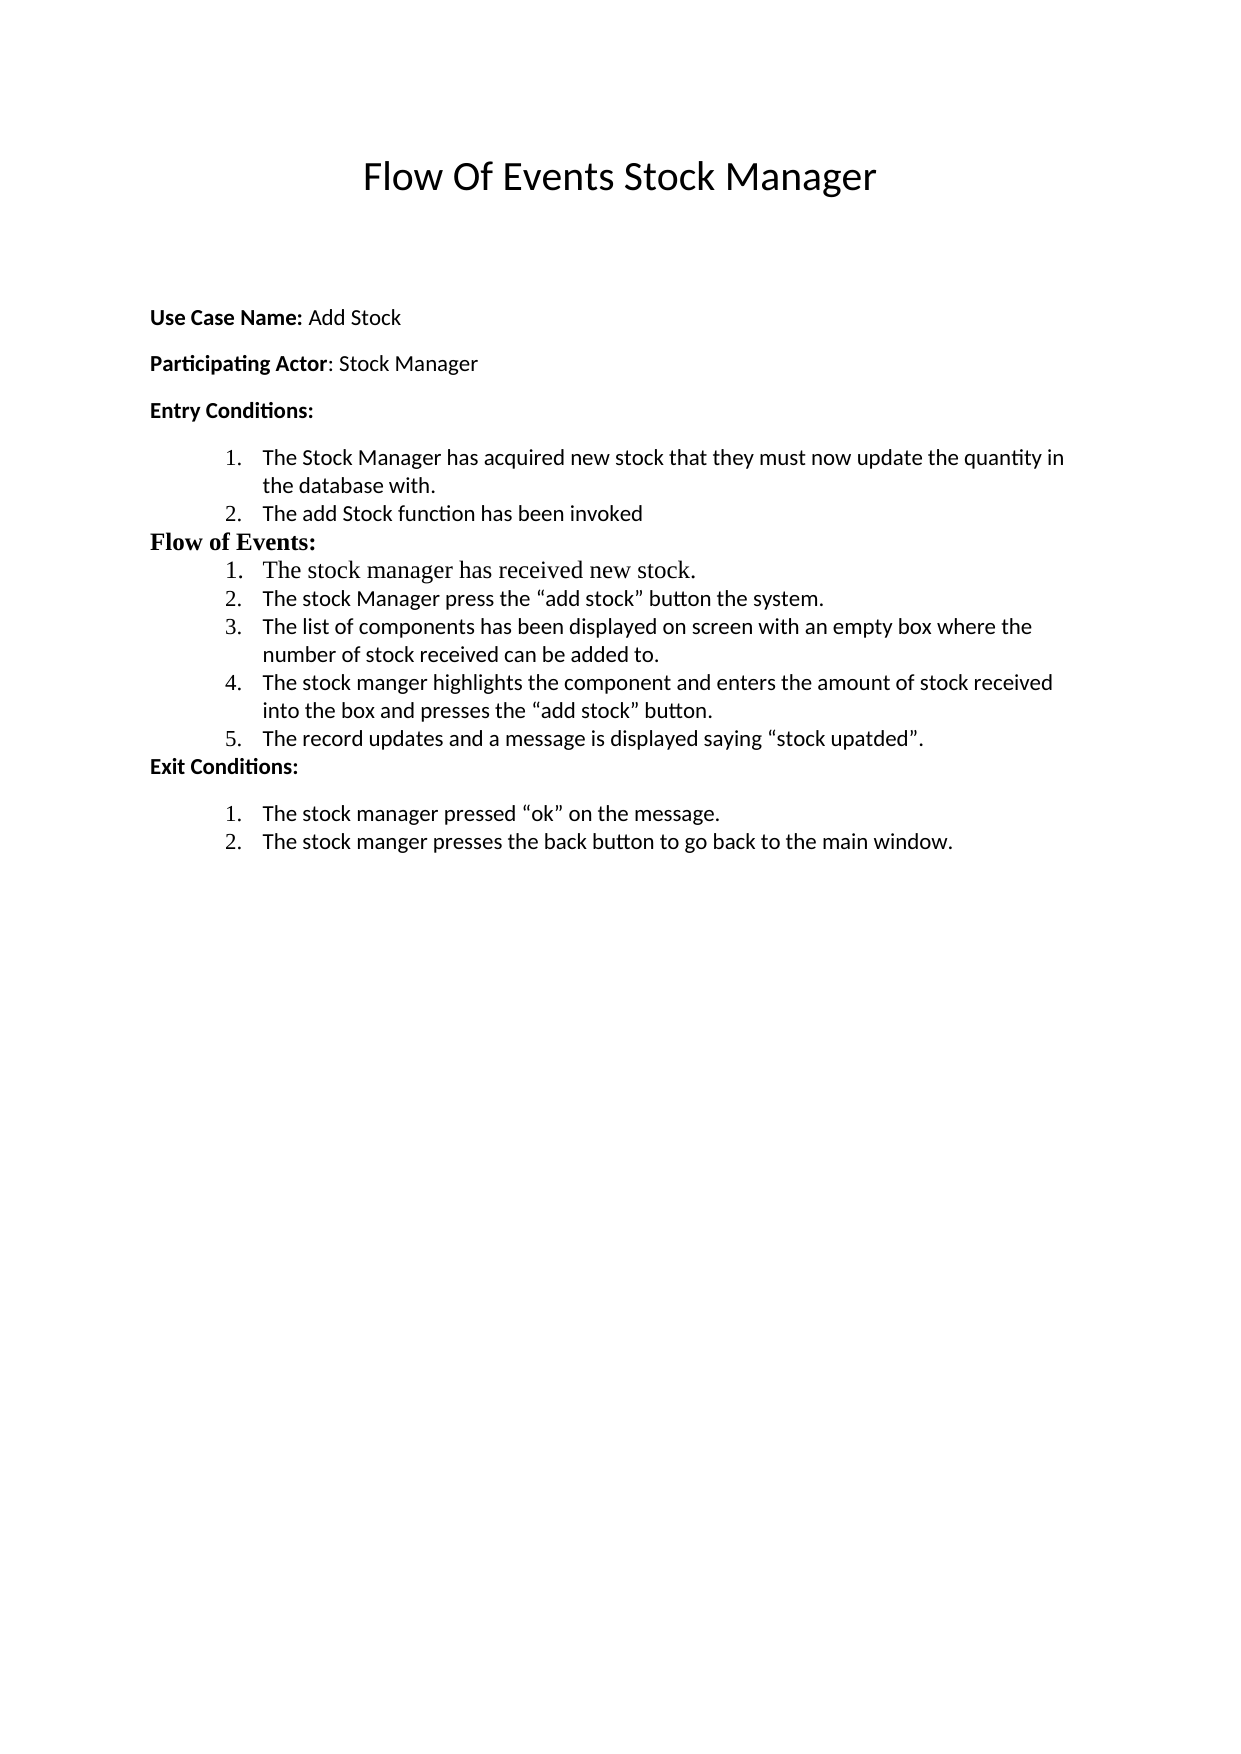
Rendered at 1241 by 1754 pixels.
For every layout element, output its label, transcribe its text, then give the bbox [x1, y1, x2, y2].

list The record updates and a message is displayed saying “stock upatded”. [225, 724, 1090, 752]
list The stock manager pressed “ok” on the message. [225, 799, 1090, 827]
text Use Case Name: Add Stock [150, 303, 1090, 331]
subtitle Flow of Events: [150, 527, 1090, 556]
text Flow Of Events Stock Manager [150, 150, 1090, 201]
list The stock manager has received new stock. [225, 556, 1090, 584]
list The Stock Manager has acquired new stock that they must now update the quantity in the database with. [225, 443, 1090, 499]
text Participating Actor: Stock Manager [150, 349, 1090, 378]
list The list of components has been displayed on screen with an empty box where the number of stock received can be added to. [225, 612, 1090, 668]
list The stock manger highlights the component and enters the amount of stock received into the box and presses the “add stock” button. [225, 668, 1090, 724]
text Entry Conditions: [150, 396, 1090, 424]
list The add Stock function has been invoked [225, 499, 1090, 527]
text Exit Conditions: [150, 752, 1090, 780]
list The stock manger presses the back button to go back to the main window. [225, 827, 1090, 855]
list The stock Manager press the “add stock” button the system. [225, 584, 1090, 612]
